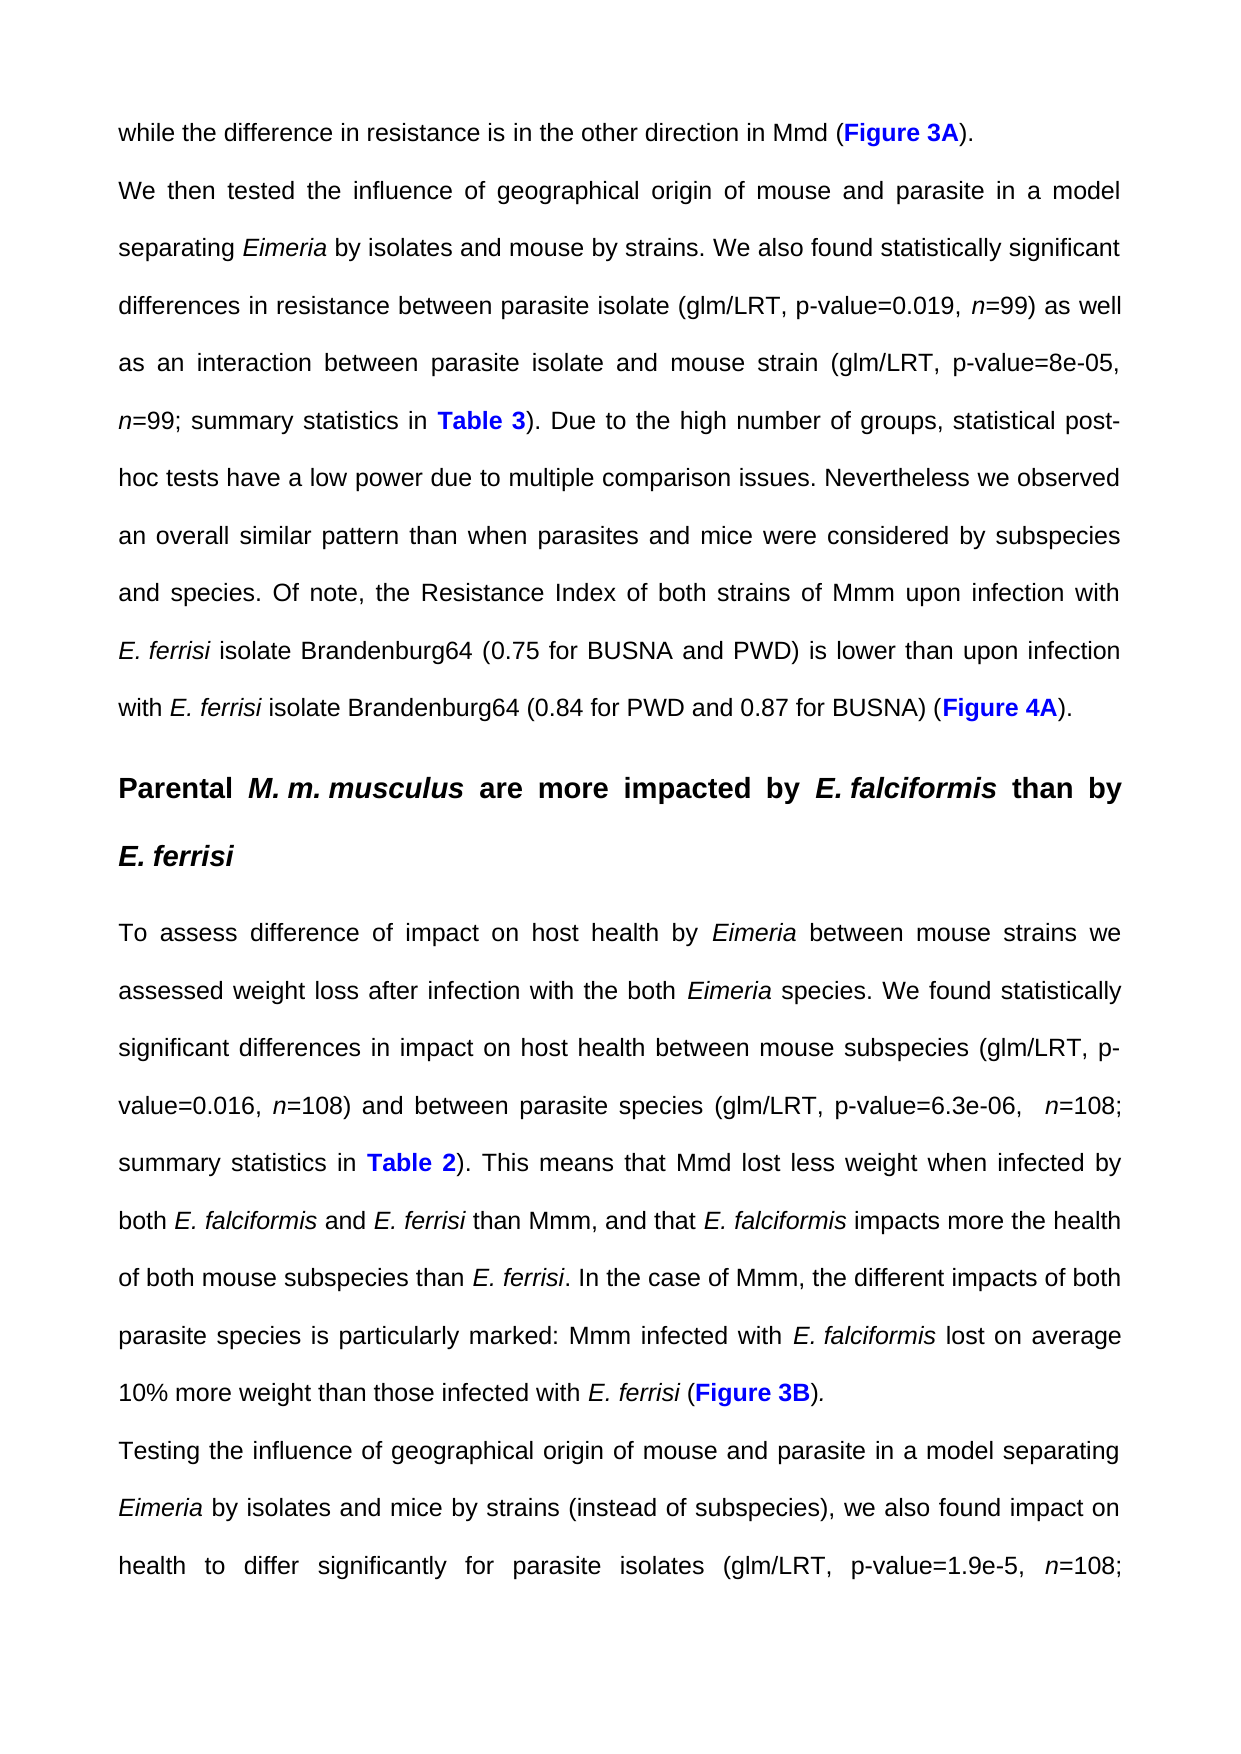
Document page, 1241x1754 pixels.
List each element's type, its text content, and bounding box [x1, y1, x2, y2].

text To assess difference of impact on host health by Eimeria between mouse strains we assessed weight loss after infection with the both Eimeria species. We found statistically significant differences in impact on host health between mouse subspecies (glm/LRT, p-value=0.016, n=108) and between parasite species (glm/LRT, p-value=6.3e-06, n=108; summary statistics in Table 2). This means that Mmd lost less weight when infected by both E. falciformis and E. ferrisi than Mmm, and that E. falciformis impacts more the health of both mouse subspecies than E. ferrisi. In the case of Mmm, the different impacts of both parasite species is particularly marked: Mmm infected with E. falciformis lost on average 10% more weight than those infected with E. ferrisi (Figure 3B). [118, 918, 1122, 1407]
subtitle Parental M. m. musculus are more impacted by E. falciformis than by E. ferrisi [118, 771, 1122, 872]
text while the difference in resistance is in the other direction in Mmd (Figure 3A). [118, 118, 1122, 147]
text We then tested the influence of geographical origin of mouse and parasite in a model separating Eimeria by isolates and mouse by strains. We also found statistically significant differences in resistance between parasite isolate (glm/LRT, p-value=0.019, n=99) as well as an interaction between parasite isolate and mouse strain (glm/LRT, p-value=8e-05, n=99; summary statistics in Table 3). Due to the high number of groups, statistical post-hoc tests have a low power due to multiple comparison issues. Nevertheless we observed an overall similar pattern than when parasites and mice were considered by subspecies and species. Of note, the Resistance Index of both strains of Mmm upon infection with E. ferrisi isolate Brandenburg64 (0.75 for BUSNA and PWD) is lower than upon infection with E. ferrisi isolate Brandenburg64 (0.84 for PWD and 0.87 for BUSNA) (Figure 4A). [118, 176, 1122, 722]
text Testing the influence of geographical origin of mouse and parasite in a model separating Eimeria by isolates and mice by strains (instead of subspecies), we also found impact on health to differ significantly for parasite isolates (glm/LRT, p-value=1.9e-5, n=108; [118, 1436, 1122, 1579]
